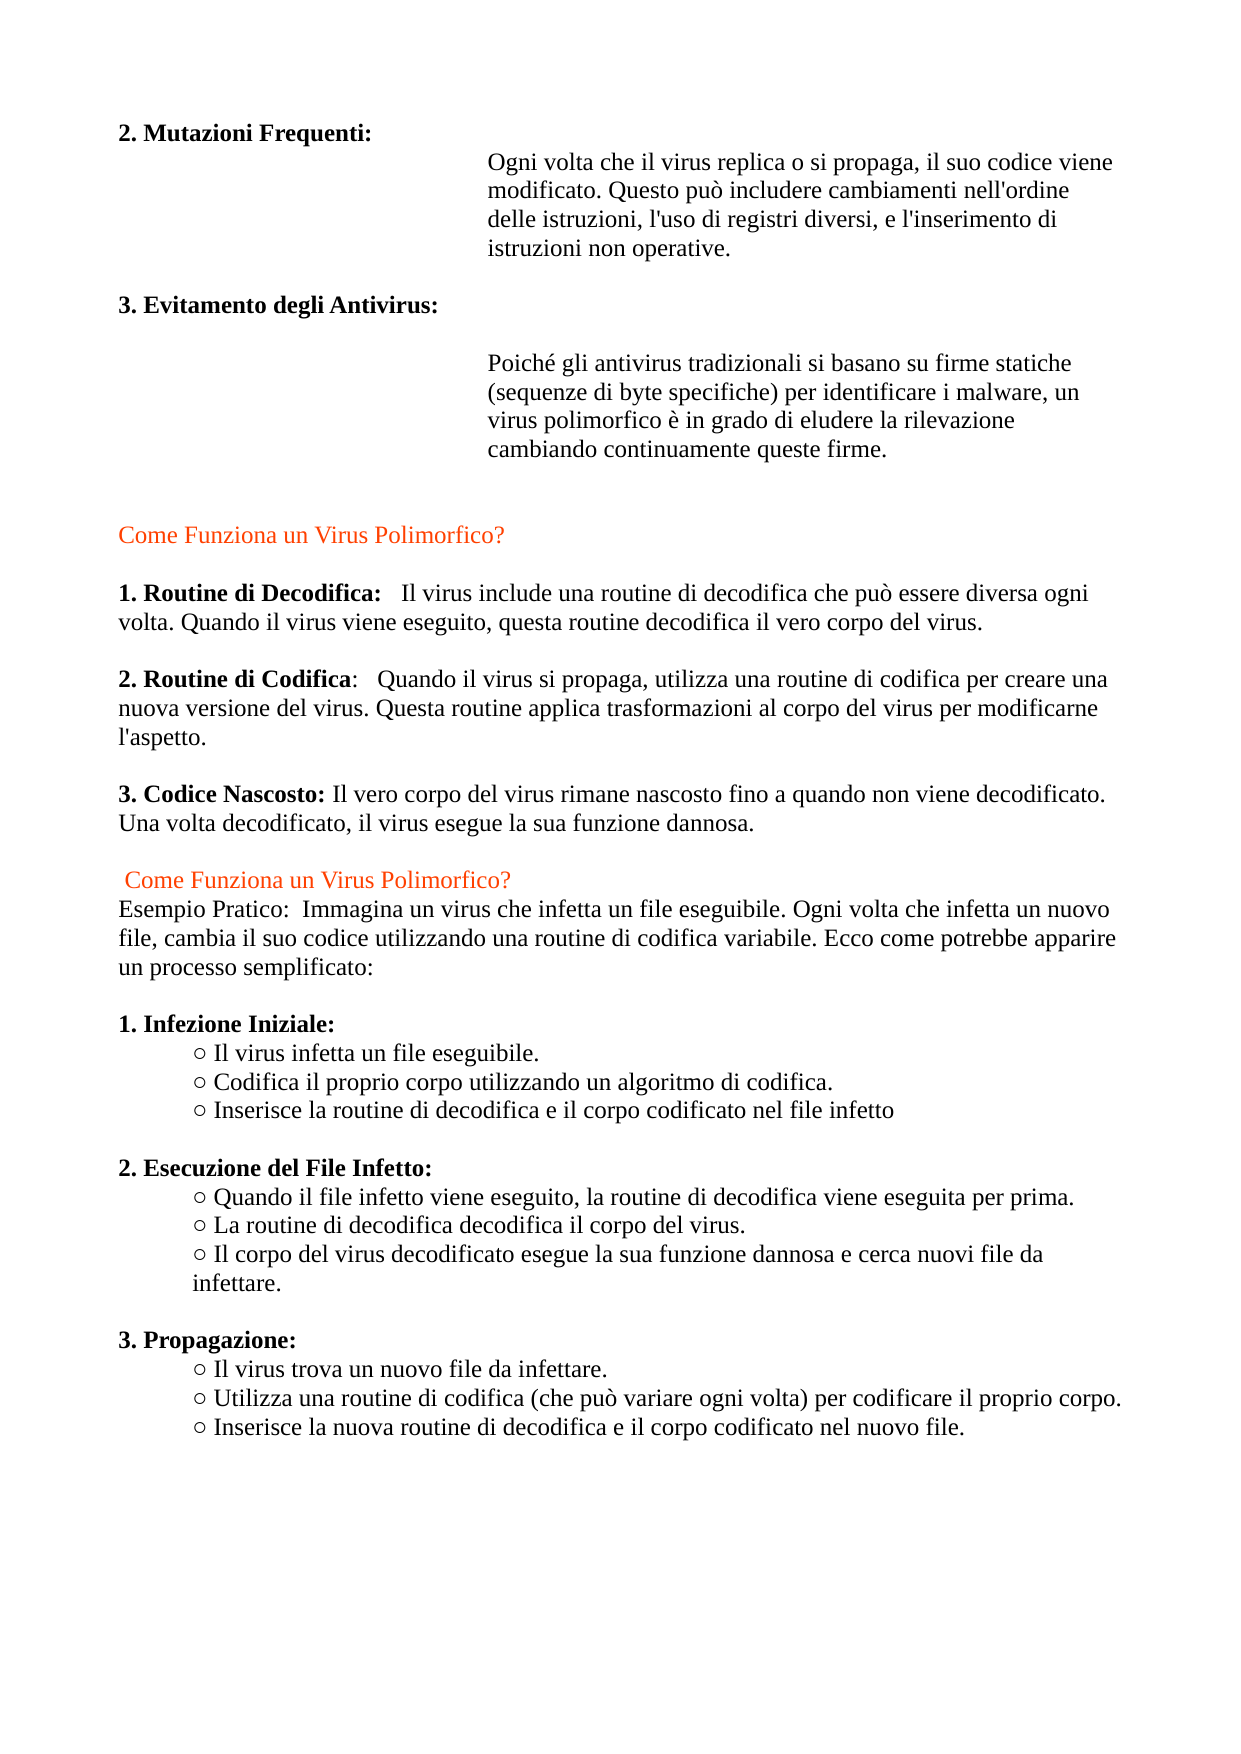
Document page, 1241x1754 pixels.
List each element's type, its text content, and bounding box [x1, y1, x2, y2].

text 3. Evitamento degli Antivirus: [118, 291, 1122, 319]
text ○ La routine di decodifica decodifica il corpo del virus. [192, 1211, 1122, 1239]
text ○ Utilizza una routine di codifica (che può variare ogni volta) per codificare il proprio corpo. ○ Inserisce la nuova routine di decodifica e il corpo codificato nel nuovo file. [192, 1383, 1122, 1441]
text ○ Codifica il proprio corpo utilizzando un algoritmo di codifica. [192, 1067, 1122, 1096]
text Ogni volta che il virus replica o si propaga, il suo codice viene modificato. Questo può includere cambiamenti nell'ordine delle istruzioni, l'uso di registri diversi, e l'inserimento di istruzioni non operative. [487, 147, 1122, 262]
text ○ Inserisce la routine di decodifica e il corpo codificato nel file infetto [192, 1096, 1122, 1124]
text Come Funziona un Virus Polimorfico? [118, 521, 1122, 549]
text 1. Routine di Decodifica: Il virus include una routine di decodifica che può essere diversa ogni volta. Quando il virus viene eseguito, questa routine decodifica il vero corpo del virus. [118, 578, 1122, 636]
text 3. Codice Nascosto: Il vero corpo del virus rimane nascosto fino a quando non viene decodificato. Una volta decodificato, il virus esegue la sua funzione dannosa. [118, 779, 1122, 837]
text Poiché gli antivirus tradizionali si basano su firme statiche (sequenze di byte specifiche) per identificare i malware, un virus polimorfico è in grado di eludere la rilevazione cambiando continuamente queste firme. [487, 348, 1122, 463]
text Esempio Pratico: Immagina un virus che infetta un file eseguibile. Ogni volta che infetta un nuovo file, cambia il suo codice utilizzando una routine di codifica variabile. Ecco come potrebbe apparire un processo semplificato: [118, 894, 1122, 981]
text 3. Propagazione: [118, 1326, 1122, 1354]
text ○ Il corpo del virus decodificato esegue la sua funzione dannosa e cerca nuovi file da infettare. [192, 1239, 1122, 1297]
text Come Funziona un Virus Polimorfico? [118, 866, 1122, 894]
text 2. Routine di Codifica: Quando il virus si propaga, utilizza una routine di codifica per creare una nuova versione del virus. Questa routine applica trasformazioni al corpo del virus per modificarne l'aspetto. [118, 664, 1122, 751]
text 2. Mutazioni Frequenti: [118, 118, 1122, 147]
text ○ Il virus trova un nuovo file da infettare. [192, 1354, 1122, 1383]
text 1. Infezione Iniziale: [118, 1009, 1122, 1038]
text ○ Il virus infetta un file eseguibile. [192, 1038, 1122, 1067]
text 2. Esecuzione del File Infetto: [118, 1153, 1122, 1182]
text ○ Quando il file infetto viene eseguito, la routine di decodifica viene eseguita per prima. [192, 1182, 1122, 1211]
